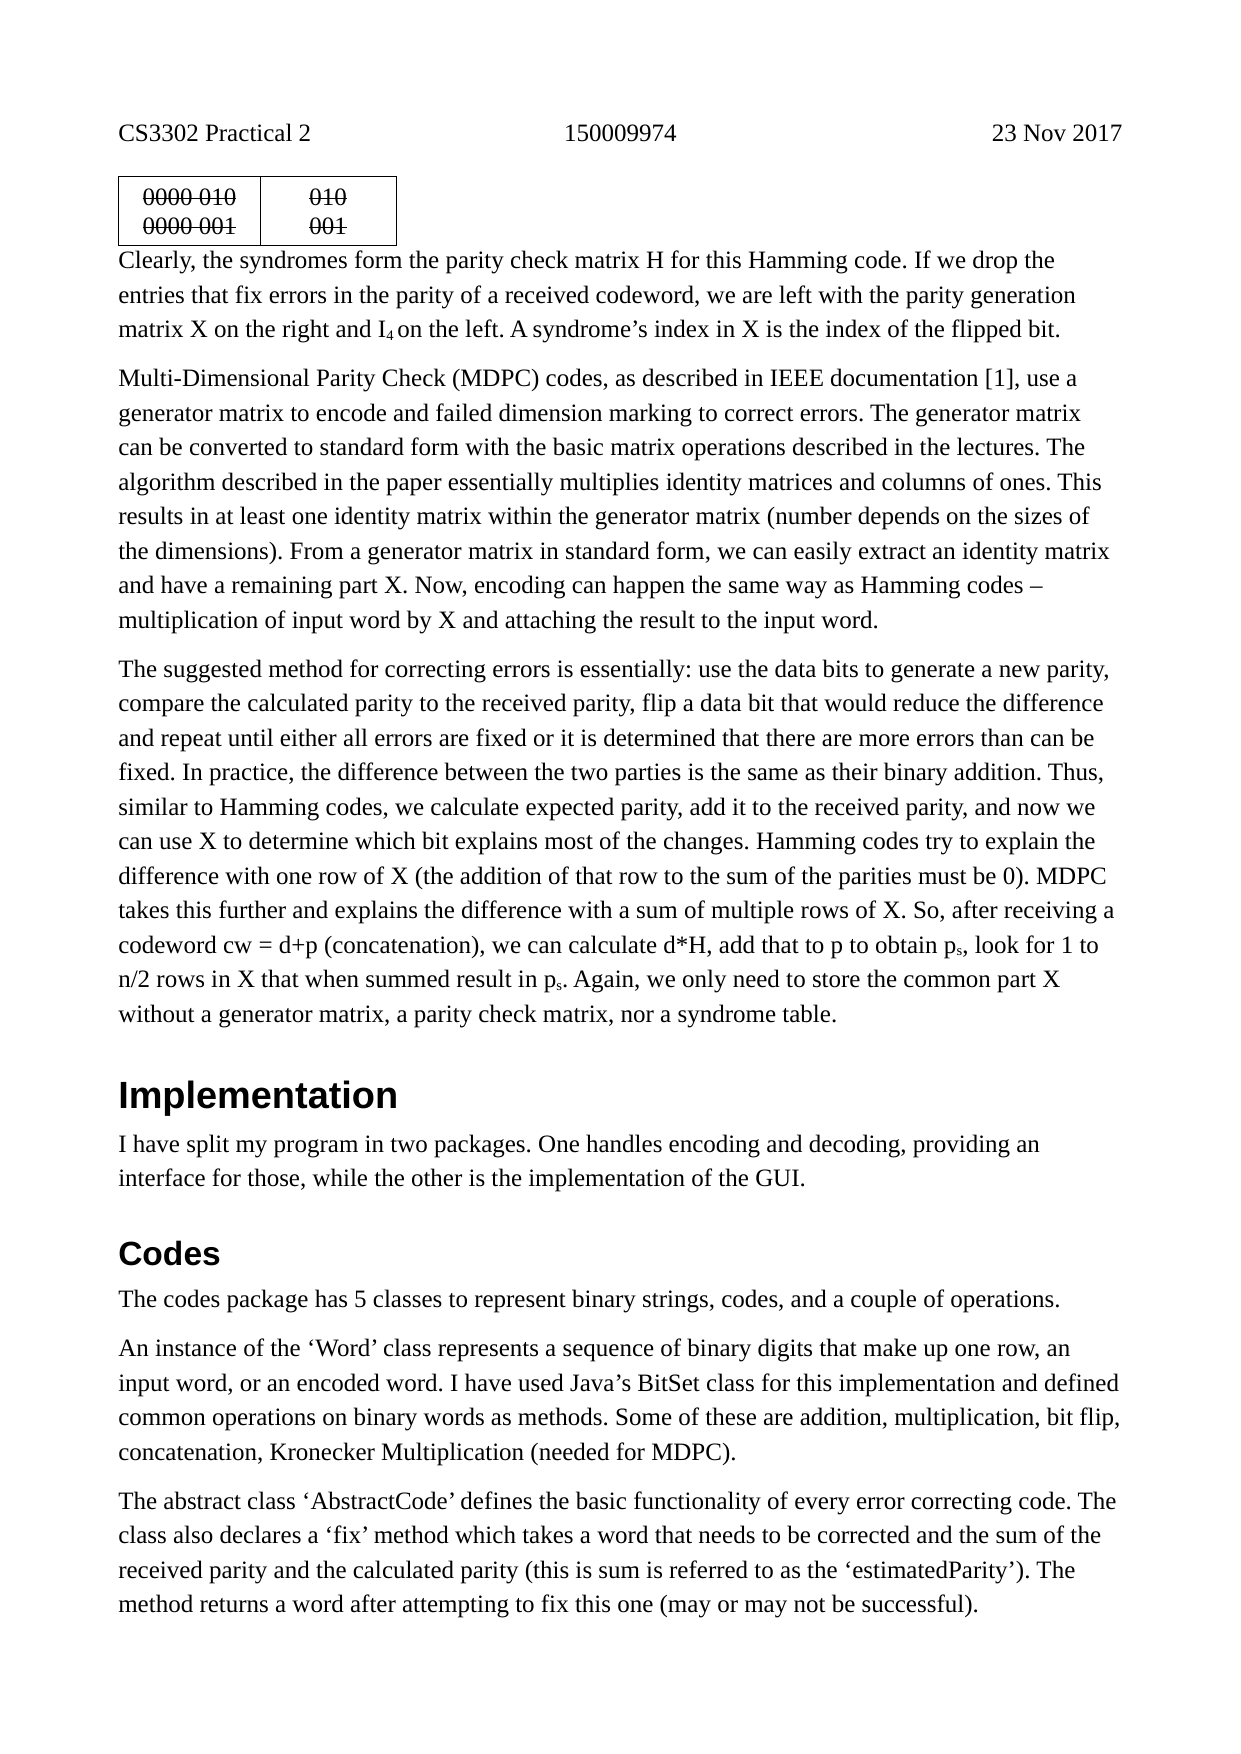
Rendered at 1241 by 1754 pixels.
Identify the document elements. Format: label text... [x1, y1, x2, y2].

text An instance of the ‘Word’ class represents a sequence of binary digits that make up one row, an input word, or an encoded word. I have used Java’s BitSet class for this implementation and defined common operations on binary words as methods. Some of these are addition, multiplication, bit flip, concatenation, Kronecker Multiplication (needed for MDPC). [118, 1333, 1122, 1466]
text I have split my program in two packages. One handles encoding and decoding, providing an interface for those, while the other is the implementation of the GUI. [118, 1129, 1122, 1192]
text Clearly, the syndromes form the parity check matrix H for this Hamming code. If we drop the entries that fix errors in the parity of a received codeword, we are left with the parity generation matrix X on the right and I4 on the left. A syndrome’s index in X is the index of the flipped bit. [118, 246, 1122, 343]
table_cell 010 001 [261, 177, 396, 245]
text Multi-Dimensional Parity Check (MDPC) codes, as described in IEEE documentation [1], use a generator matrix to encode and failed dimension marking to correct errors. The generator matrix can be converted to standard form with the basic matrix operations described in the lectures. The algorithm described in the paper essentially multiplies identity matrices and columns of ones. This results in at least one identity matrix within the generator matrix (number depends on the sizes of the dimensions). From a generator matrix in standard form, we can easily extract an identity matrix and have a remaining part X. Now, encoding can happen the same way as Hamming codes – multiplication of input word by X and attaching the result to the input word. [118, 363, 1122, 634]
subtitle Implementation [118, 1073, 1122, 1116]
subtitle Codes [118, 1233, 1122, 1272]
text The suggested method for correcting errors is essentially: use the data bits to generate a new parity, compare the calculated parity to the received parity, flip a data bit that would reduce the difference and repeat until either all errors are fixed or it is determined that there are more errors than can be fixed. In practice, the difference between the two parties is the same as their binary addition. Thus, similar to Hamming codes, we calculate expected parity, add it to the received parity, and now we can use X to determine which bit explains most of the changes. Hamming codes try to explain the difference with one row of X (the addition of that row to the sum of the parities must be 0). MDPC takes this further and explains the difference with a sum of multiple rows of X. So, after receiving a codeword cw = d+p (concatenation), we can calculate d*H, add that to p to obtain ps, look for 1 to n/2 rows in X that when summed result in ps. Again, we only need to store the common part X without a generator matrix, a parity check matrix, nor a syndrome table. [118, 654, 1122, 1027]
table_cell 0000 010 0000 001 [119, 177, 260, 245]
text The abstract class ‘AbstractCode’ defines the basic functionality of every error correcting code. The class also declares a ‘fix’ method which takes a word that needs to be corrected and the sum of the received parity and the calculated parity (this is sum is referred to as the ‘estimatedParity’). The method returns a word after attempting to fix this one (may or may not be successful). [118, 1486, 1122, 1618]
text The codes package has 5 classes to represent binary strings, codes, and a couple of operations. [118, 1284, 1122, 1313]
